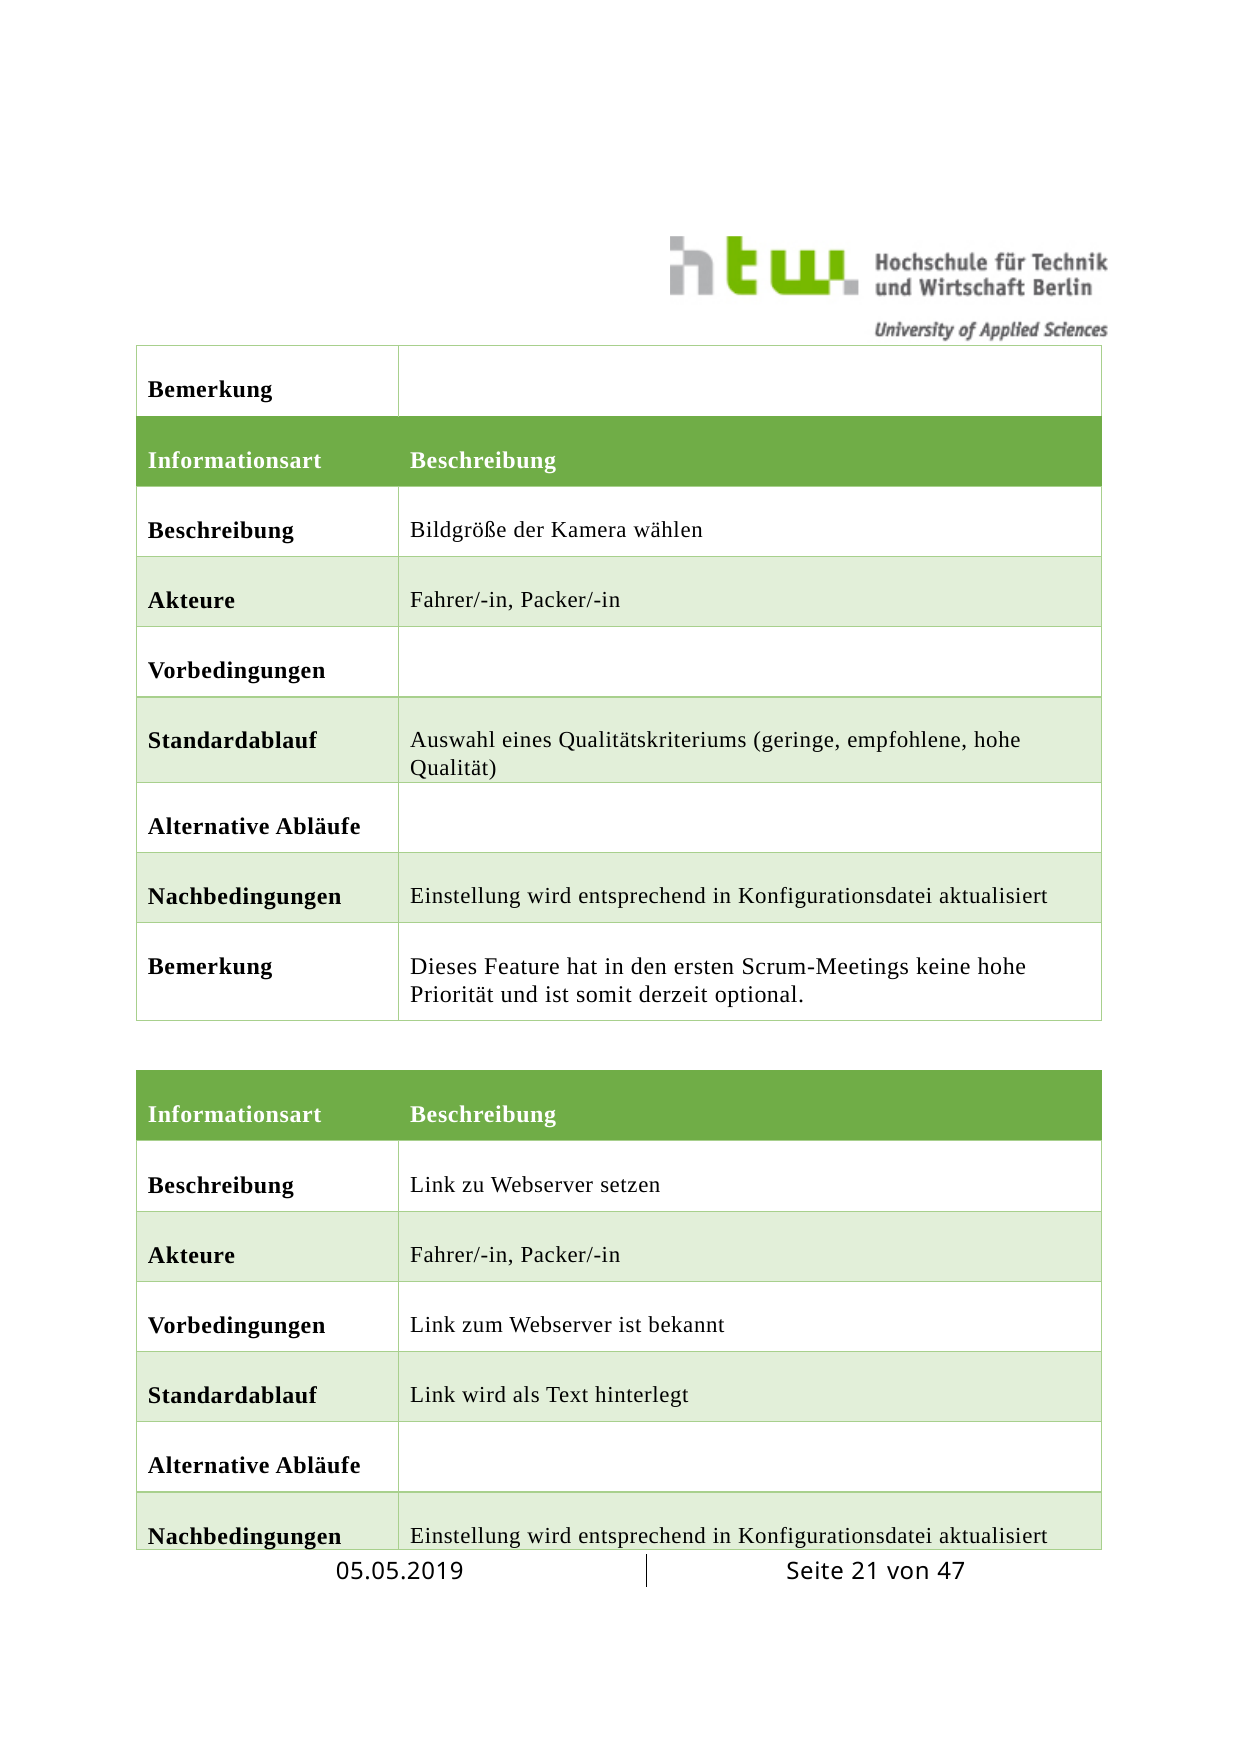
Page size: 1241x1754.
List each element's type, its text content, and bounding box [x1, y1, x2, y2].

table_cell Beschreibung [399, 417, 1101, 486]
table_cell Einstellung wird entsprechend in Konfigurationsdatei aktualisiert [399, 1493, 1101, 1549]
table_cell Dieses Feature hat in den ersten Scrum-Meetings keine hohe Priorität und ist somit derzeit optional. [399, 923, 1101, 1020]
table_cell Nachbedingungen [137, 1493, 398, 1549]
table_cell Nachbedingungen [137, 853, 398, 922]
table_cell Beschreibung [137, 1141, 398, 1211]
table_cell Bemerkung [137, 923, 398, 1020]
table_cell Einstellung wird entsprechend in Konfigurationsdatei aktualisiert [399, 853, 1101, 922]
table_cell Alternative Abläufe [137, 1422, 398, 1491]
table_cell Auswahl eines Qualitätskriteriums (geringe, empfohlene, hohe Qualität) [399, 698, 1101, 782]
table_cell Bildgröße der Kamera wählen [399, 487, 1101, 556]
table_header Informationsart [137, 1071, 399, 1140]
table_cell Alternative Abläufe [137, 783, 398, 852]
table_cell Bemerkung [137, 346, 398, 416]
table_cell Fahrer/-in, Packer/-in [399, 1212, 1101, 1281]
table_cell Informationsart [137, 417, 399, 486]
table_cell Akteure [137, 1212, 398, 1281]
table_cell Link zum Webserver ist bekannt [399, 1282, 1101, 1351]
table_cell Link zu Webserver setzen [399, 1141, 1101, 1211]
table_cell [399, 1422, 1101, 1491]
table_cell [399, 783, 1101, 852]
table_cell Beschreibung [137, 487, 398, 556]
table_cell Vorbedingungen [137, 1282, 398, 1351]
table_cell Akteure [137, 557, 398, 626]
table_cell Standardablauf [137, 698, 398, 782]
table_cell Standardablauf [137, 1352, 398, 1421]
table_cell Vorbedingungen [137, 627, 398, 696]
table_cell [399, 346, 1101, 416]
table_header Beschreibung [399, 1071, 1101, 1140]
table_cell Link wird als Text hinterlegt [399, 1352, 1101, 1421]
table_cell Fahrer/-in, Packer/-in [399, 557, 1101, 626]
table_cell [399, 627, 1101, 696]
